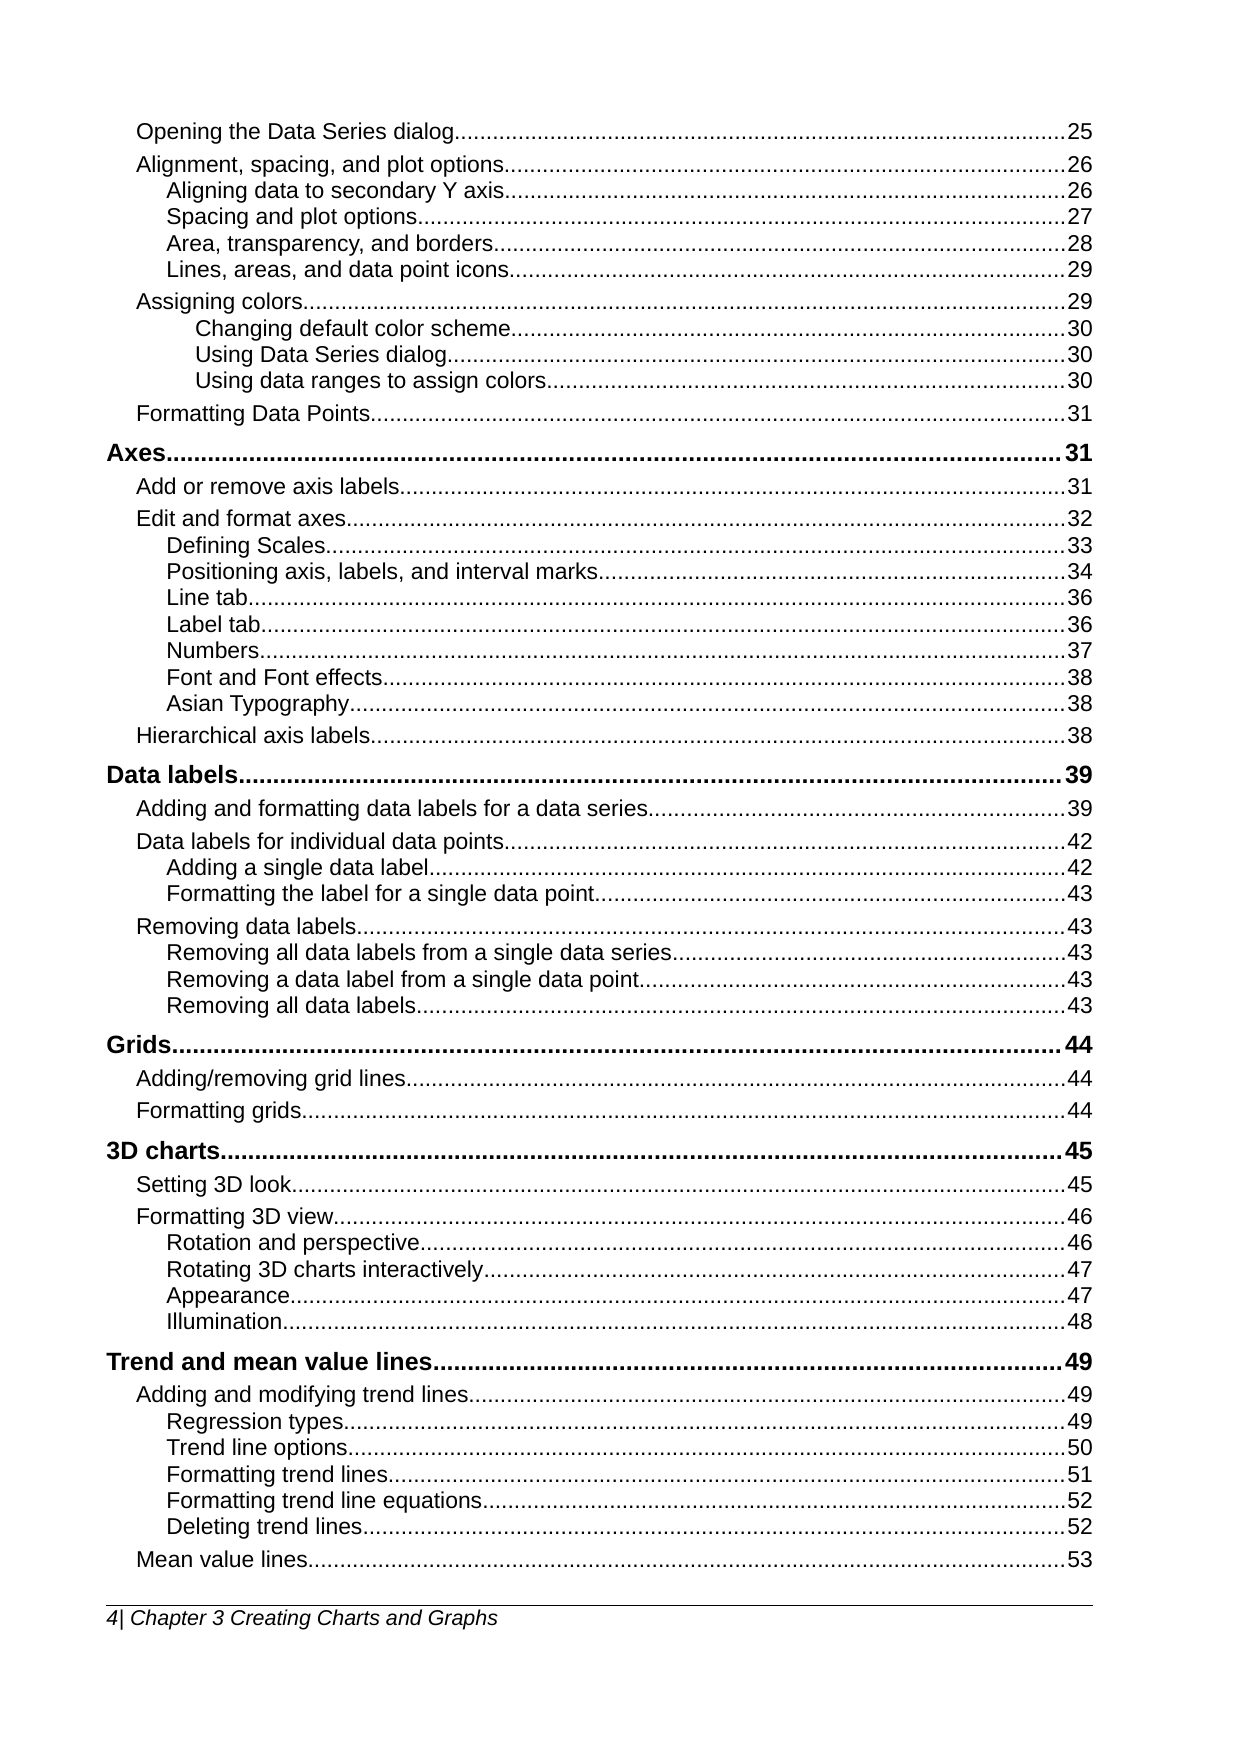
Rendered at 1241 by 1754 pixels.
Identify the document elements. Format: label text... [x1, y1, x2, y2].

text Add or remove axis labels 31 [136, 473, 1093, 499]
text Adding/removing grid lines 44 [136, 1065, 1093, 1091]
text Formatting Data Points 31 [136, 400, 1093, 426]
text Adding a single data label 42 [166, 854, 1093, 880]
text Formatting trend lines 51 [166, 1461, 1093, 1487]
text Axes 31 [106, 438, 1093, 467]
text Changing default color scheme 30 [195, 315, 1093, 341]
text Edit and format axes 32 [136, 505, 1093, 532]
text Formatting 3D view 46 [136, 1203, 1093, 1229]
text Asian Typography 38 [166, 690, 1093, 716]
text Line tab 36 [166, 584, 1093, 611]
text Formatting trend line equations 52 [166, 1487, 1093, 1513]
text Deleting trend lines 52 [166, 1513, 1093, 1539]
text Using data ranges to assign colors 30 [195, 367, 1093, 394]
text Positioning axis, labels, and interval marks 34 [166, 558, 1093, 584]
text Removing a data label from a single data point 43 [166, 966, 1093, 992]
text Numbers 37 [166, 637, 1093, 663]
text Trend and mean value lines 49 [106, 1347, 1093, 1375]
text Label tab 36 [166, 611, 1093, 637]
text Mean value lines 53 [136, 1546, 1093, 1572]
text Data labels for individual data points 42 [136, 828, 1093, 854]
text Adding and formatting data labels for a data series 39 [136, 795, 1093, 822]
text Using Data Series dialog 30 [195, 341, 1093, 367]
text Hierarchical axis labels 38 [136, 722, 1093, 748]
text Illumination 48 [166, 1308, 1093, 1335]
text Rotating 3D charts interactively 47 [166, 1256, 1093, 1282]
text Opening the Data Series dialog 25 [136, 118, 1093, 144]
text Assigning colors 29 [136, 288, 1093, 315]
text Formatting the label for a single data point 43 [166, 880, 1093, 907]
text Regression types 49 [166, 1408, 1093, 1434]
text Alignment, spacing, and plot options 26 [136, 151, 1093, 177]
text Grids 44 [106, 1030, 1093, 1059]
text Adding and modifying trend lines 49 [136, 1381, 1093, 1408]
text Spacing and plot options 27 [166, 203, 1093, 229]
text Data labels 39 [106, 761, 1093, 789]
text Removing all data labels from a single data series 43 [166, 939, 1093, 966]
text Removing all data labels 43 [166, 992, 1093, 1018]
text Rotation and perspective 46 [166, 1229, 1093, 1256]
text Appearance 47 [166, 1282, 1093, 1308]
text Area, transparency, and borders 28 [166, 229, 1093, 256]
text Font and Font effects 38 [166, 663, 1093, 690]
text Defining Scales 33 [166, 532, 1093, 558]
text Formatting grids 44 [136, 1097, 1093, 1124]
text Removing data labels 43 [136, 913, 1093, 939]
text Trend line options 50 [166, 1434, 1093, 1461]
text Aligning data to secondary Y axis 26 [166, 177, 1093, 203]
text 3D charts 45 [106, 1136, 1093, 1164]
text Setting 3D look 45 [136, 1171, 1093, 1197]
text Lines, areas, and data point icons 29 [166, 256, 1093, 282]
